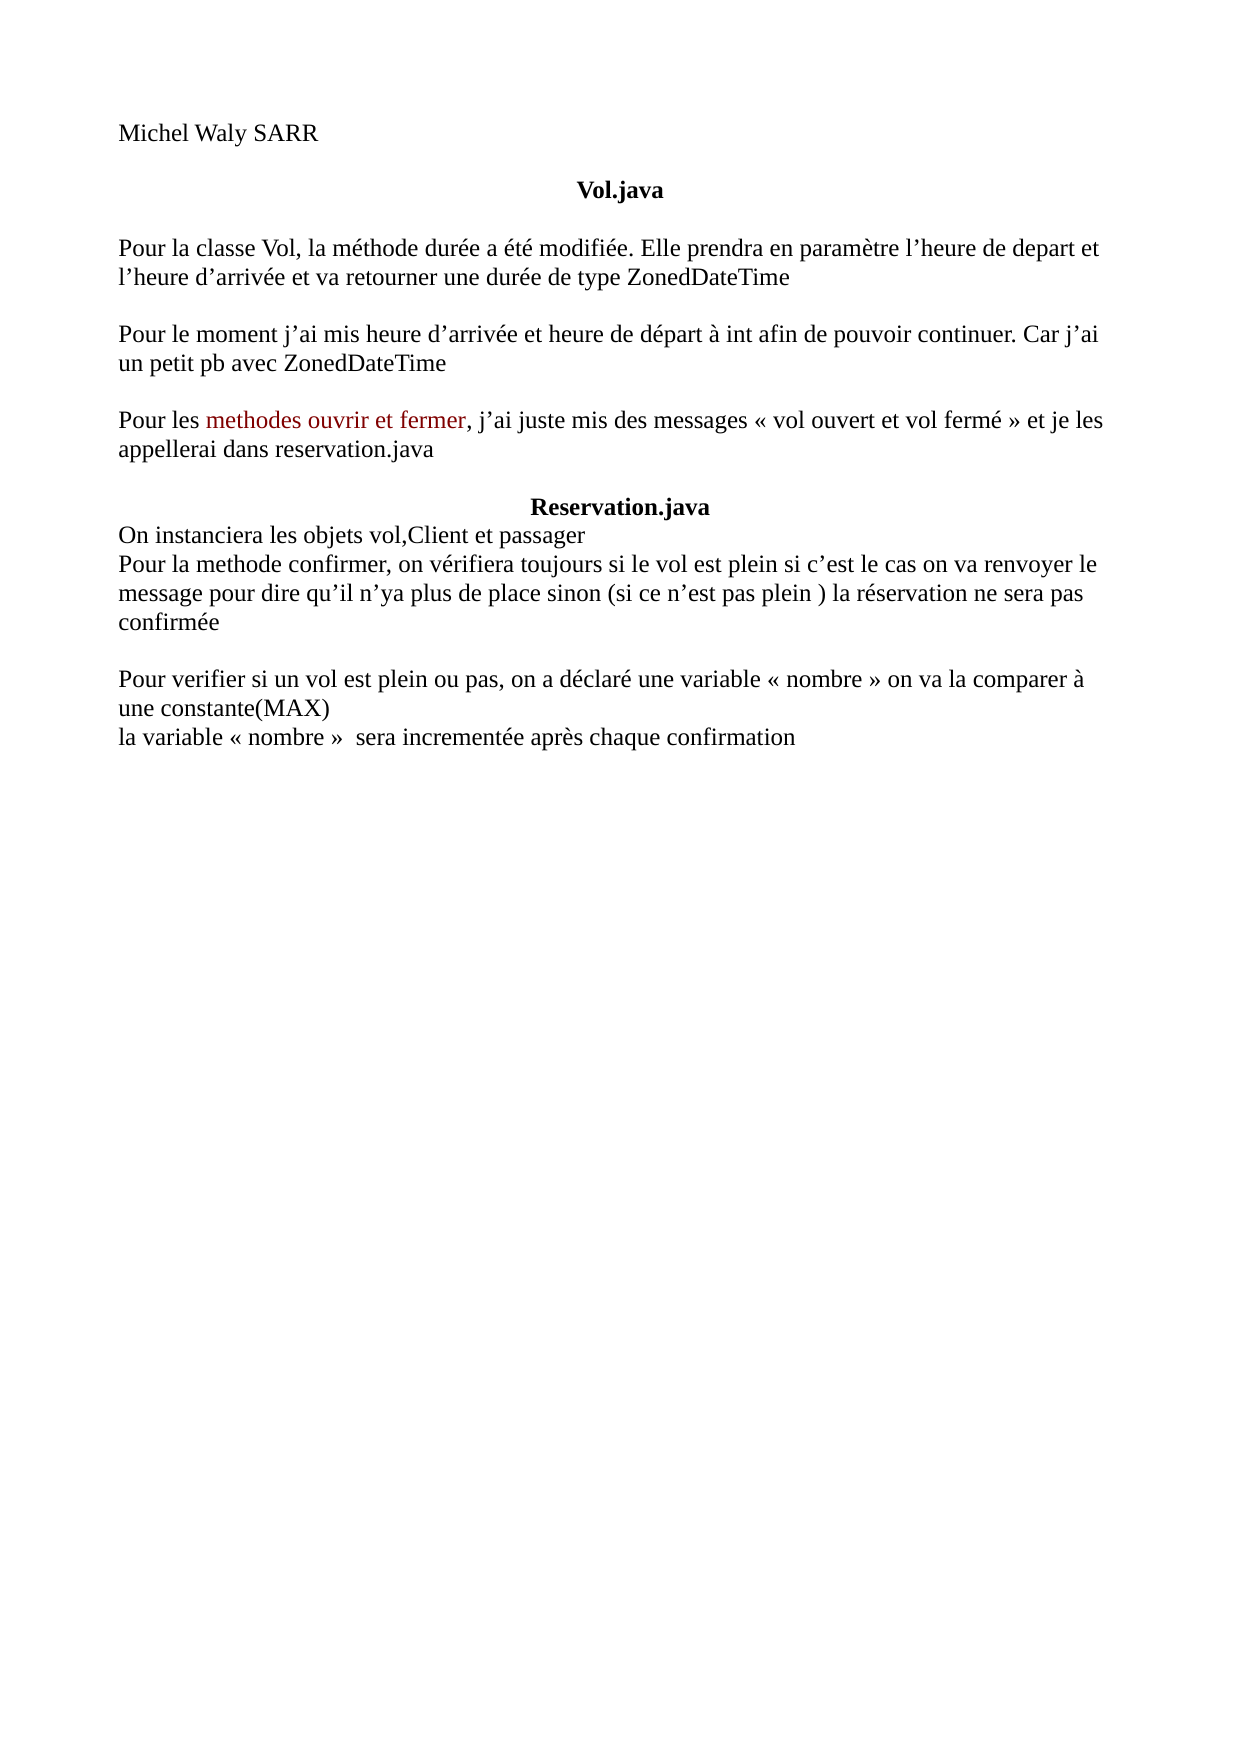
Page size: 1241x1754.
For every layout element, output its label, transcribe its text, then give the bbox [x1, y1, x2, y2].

text Pour la classe Vol, la méthode durée a été modifiée. Elle prendra en paramètre l’heure de depart et l’heure d’arrivée et va retourner une durée de type ZonedDateTime [118, 233, 1122, 291]
text Pour le moment j’ai mis heure d’arrivée et heure de départ à int afin de pouvoir continuer. Car j’ai un petit pb avec ZonedDateTime [118, 319, 1122, 377]
text On instanciera les objets vol,Client et passager [118, 521, 1122, 549]
text Michel Waly SARR [118, 118, 1122, 147]
text Pour verifier si un vol est plein ou pas, on a déclaré une variable « nombre » on va la comparer à une constante(MAX) [118, 664, 1122, 722]
text la variable « nombre » sera incrementée après chaque confirmation [118, 722, 1122, 751]
text Pour la methode confirmer, on vérifiera toujours si le vol est plein si c’est le cas on va renvoyer le message pour dire qu’il n’ya plus de place sinon (si ce n’est pas plein ) la réservation ne sera pas confirmée [118, 549, 1122, 636]
text Vol.java [118, 176, 1122, 204]
text Pour les methodes ouvrir et fermer, j’ai juste mis des messages « vol ouvert et vol fermé » et je les appellerai dans reservation.java [118, 406, 1122, 463]
text Reservation.java [118, 492, 1122, 521]
